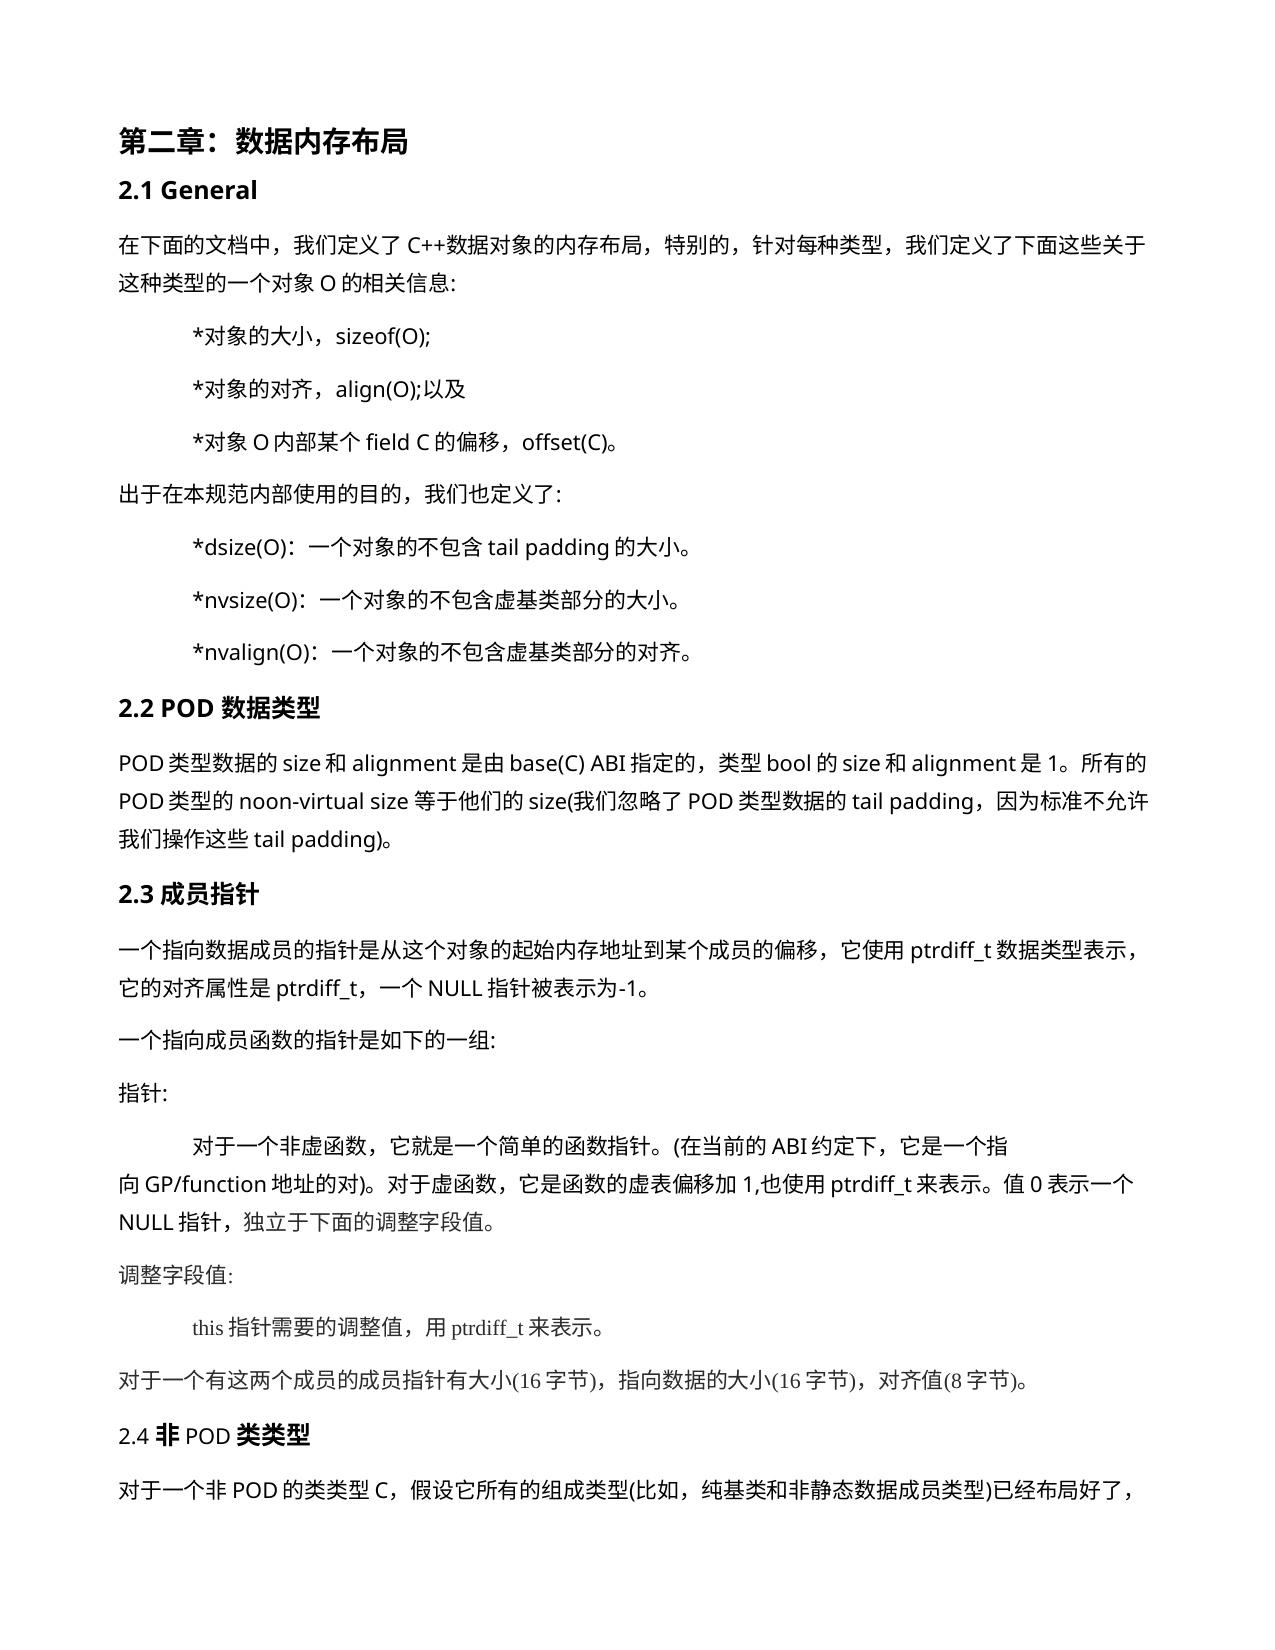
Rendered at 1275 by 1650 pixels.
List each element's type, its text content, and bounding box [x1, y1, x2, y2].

text *对象的对齐，align(O);以及 [118, 372, 1157, 403]
text *nvsize(O)：一个对象的不包含虚基类部分的大小。 [118, 583, 1157, 614]
text 2.3 成员指针 [118, 875, 1157, 911]
text 对于一个非虚函数，它就是一个简单的函数指针。(在当前的ABI约定下，它是一个指向GP/function地址的对)。对于虚函数，它是函数的虚表偏移加1,也使用ptrdiff_t来表示。值0表示一个NULL指针，独立于下面的调整字段值。 [118, 1129, 1157, 1237]
text 2.4 非POD 类类型 [118, 1415, 1157, 1451]
text 出于在本规范内部使用的目的，我们也定义了: [118, 477, 1157, 509]
text 2.2 POD 数据类型 [118, 688, 1157, 724]
text 在下面的文档中，我们定义了C++数据对象的内存布局，特别的，针对每种类型，我们定义了下面这些关于这种类型的一个对象O的相关信息: [118, 228, 1157, 298]
text *对象O内部某个field C的偏移，offset(C)。 [118, 424, 1157, 456]
text *nvalign(O)：一个对象的不包含虚基类部分的对齐。 [118, 635, 1157, 667]
text POD类型数据的size和alignment是由base(C) ABI指定的，类型bool的size和alignment是1。所有的POD类型的noon-virtual size 等于他们的size(我们忽略了POD类型数据的tail padding，因为标准不允许我们操作这些tail padding)。 [118, 746, 1157, 854]
text 调整字段值: [118, 1258, 1157, 1289]
subtitle 第二章：数据内存布局 [118, 118, 1157, 160]
text 2.1 General [118, 173, 1157, 207]
text 对于一个有这两个成员的成员指针有大小(16字节)，指向数据的大小(16字节)，对齐值(8字节)。 [118, 1363, 1157, 1394]
text 指针: [118, 1076, 1157, 1108]
text *对象的大小，sizeof(O); [118, 319, 1157, 351]
text 一个指向成员函数的指针是如下的一组: [118, 1023, 1157, 1055]
text 一个指向数据成员的指针是从这个对象的起始内存地址到某个成员的偏移，它使用ptrdiff_t数据类型表示，它的对齐属性是ptrdiff_t，一个NULL指针被表示为-1。 [118, 933, 1157, 1003]
text 对于一个非POD的类类型C，假设它所有的组成类型(比如，纯基类和非静态数据成员类型)已经布局好了，定义的大小，数据大小，non-virtual size,alignment,non-virtual aligment(参加General小节的名词定义)。进一步的假设的呼吁数据衬衣nvsize == size，nvalign == align，布局(类型 C)是按照如下的步骤来处理的。 [118, 1473, 1157, 1505]
text this指针需要的调整值，用ptrdiff_t来表示。 [118, 1310, 1157, 1342]
text *dsize(O)：一个对象的不包含tail padding的大小。 [118, 530, 1157, 562]
